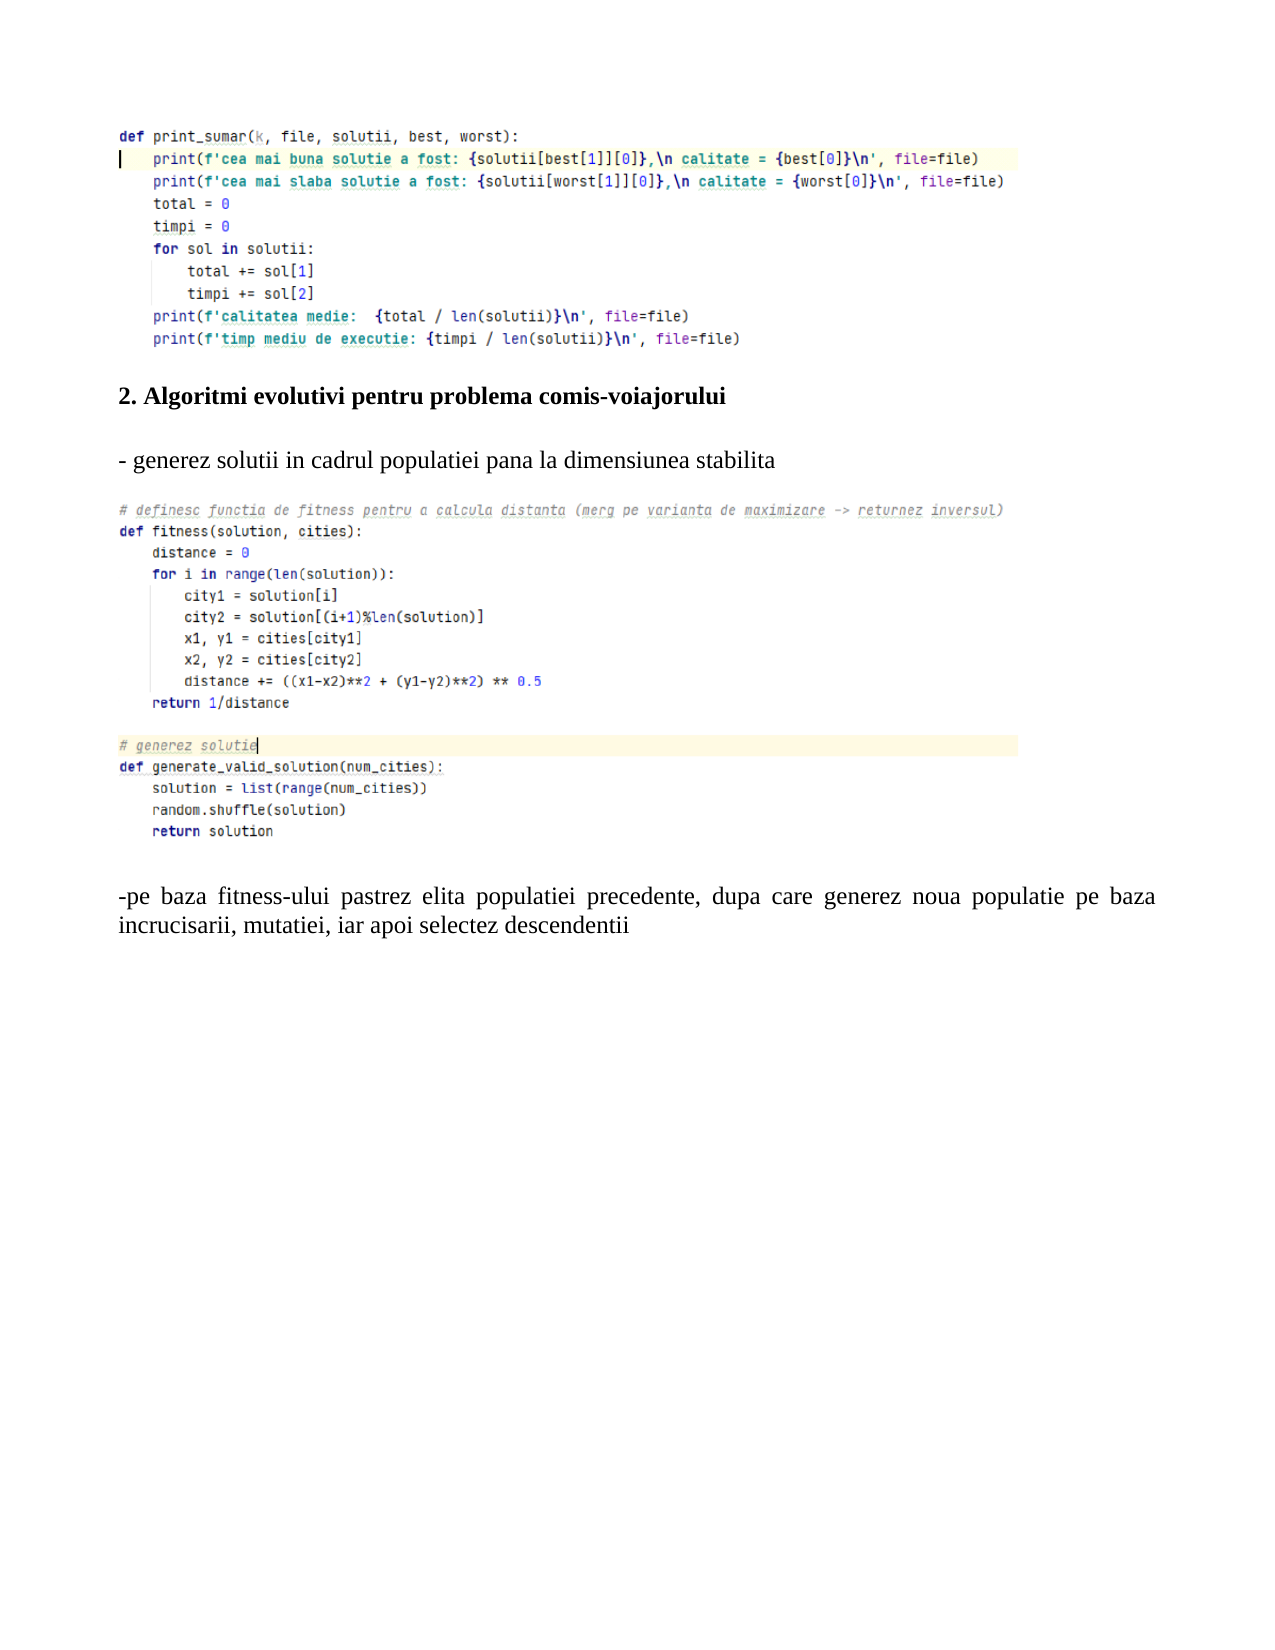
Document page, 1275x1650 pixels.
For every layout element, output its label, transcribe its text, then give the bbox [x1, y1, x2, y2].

text - generez solutii in cadrul populatiei pana la dimensiunea stabilita [118, 445, 1157, 474]
text 2. Algoritmi evolutivi pentru problema comis-voiajorului [118, 381, 1157, 410]
text -pe baza fitness-ului pastrez elita populatiei precedente, dupa care generez noua populatie pe baza incrucisarii, mutatiei, iar apoi selectez descendentii [118, 881, 1157, 939]
